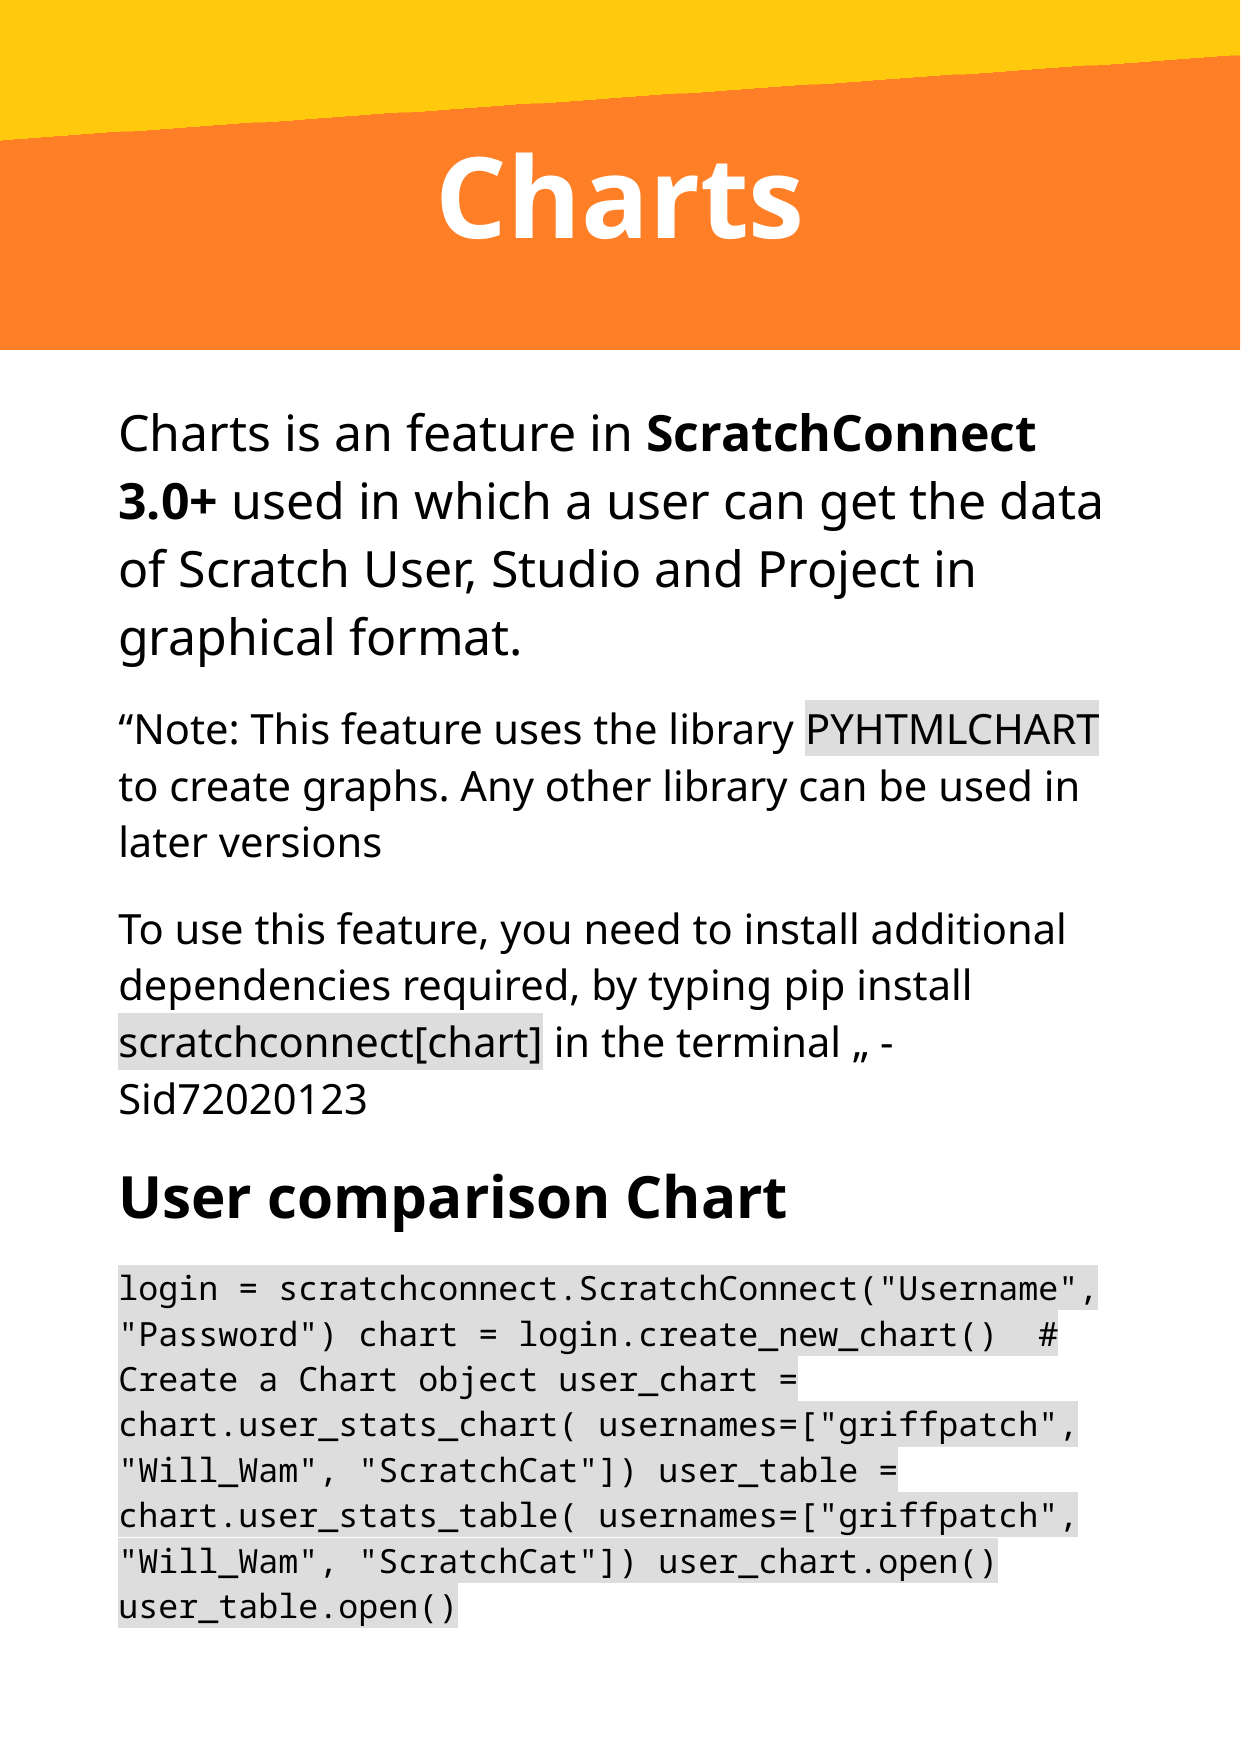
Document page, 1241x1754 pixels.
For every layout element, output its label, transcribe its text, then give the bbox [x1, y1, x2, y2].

text Charts is an feature in ScratchConnect 3.0+ used in which a user can get the data of Scratch User, Studio and Project in graphical format. [118, 398, 1122, 670]
picture [0, 0, 1241, 350]
text To use this feature, you need to install additional dependencies required, by typing pip install scratchconnect[chart] in the terminal „ -Sid72020123 [118, 899, 1122, 1127]
text “Note: This feature uses the library PYHTMLCHART to create graphs. Any other library can be used in later versions [118, 700, 1122, 870]
text User comparison Chart [118, 1156, 1122, 1236]
text login = scratchconnect.ScratchConnect("Username", "Password") chart = login.create_new_chart() # Create a Chart object user_chart = chart.user_stats_chart( usernames=["griffpatch", "Will_Wam", "ScratchCat"]) user_table = chart.user_stats_table( usernames=["griffpatch", "Will_Wam", "ScratchCat"]) user_chart.open() user_table.open() [118, 1265, 1122, 1628]
